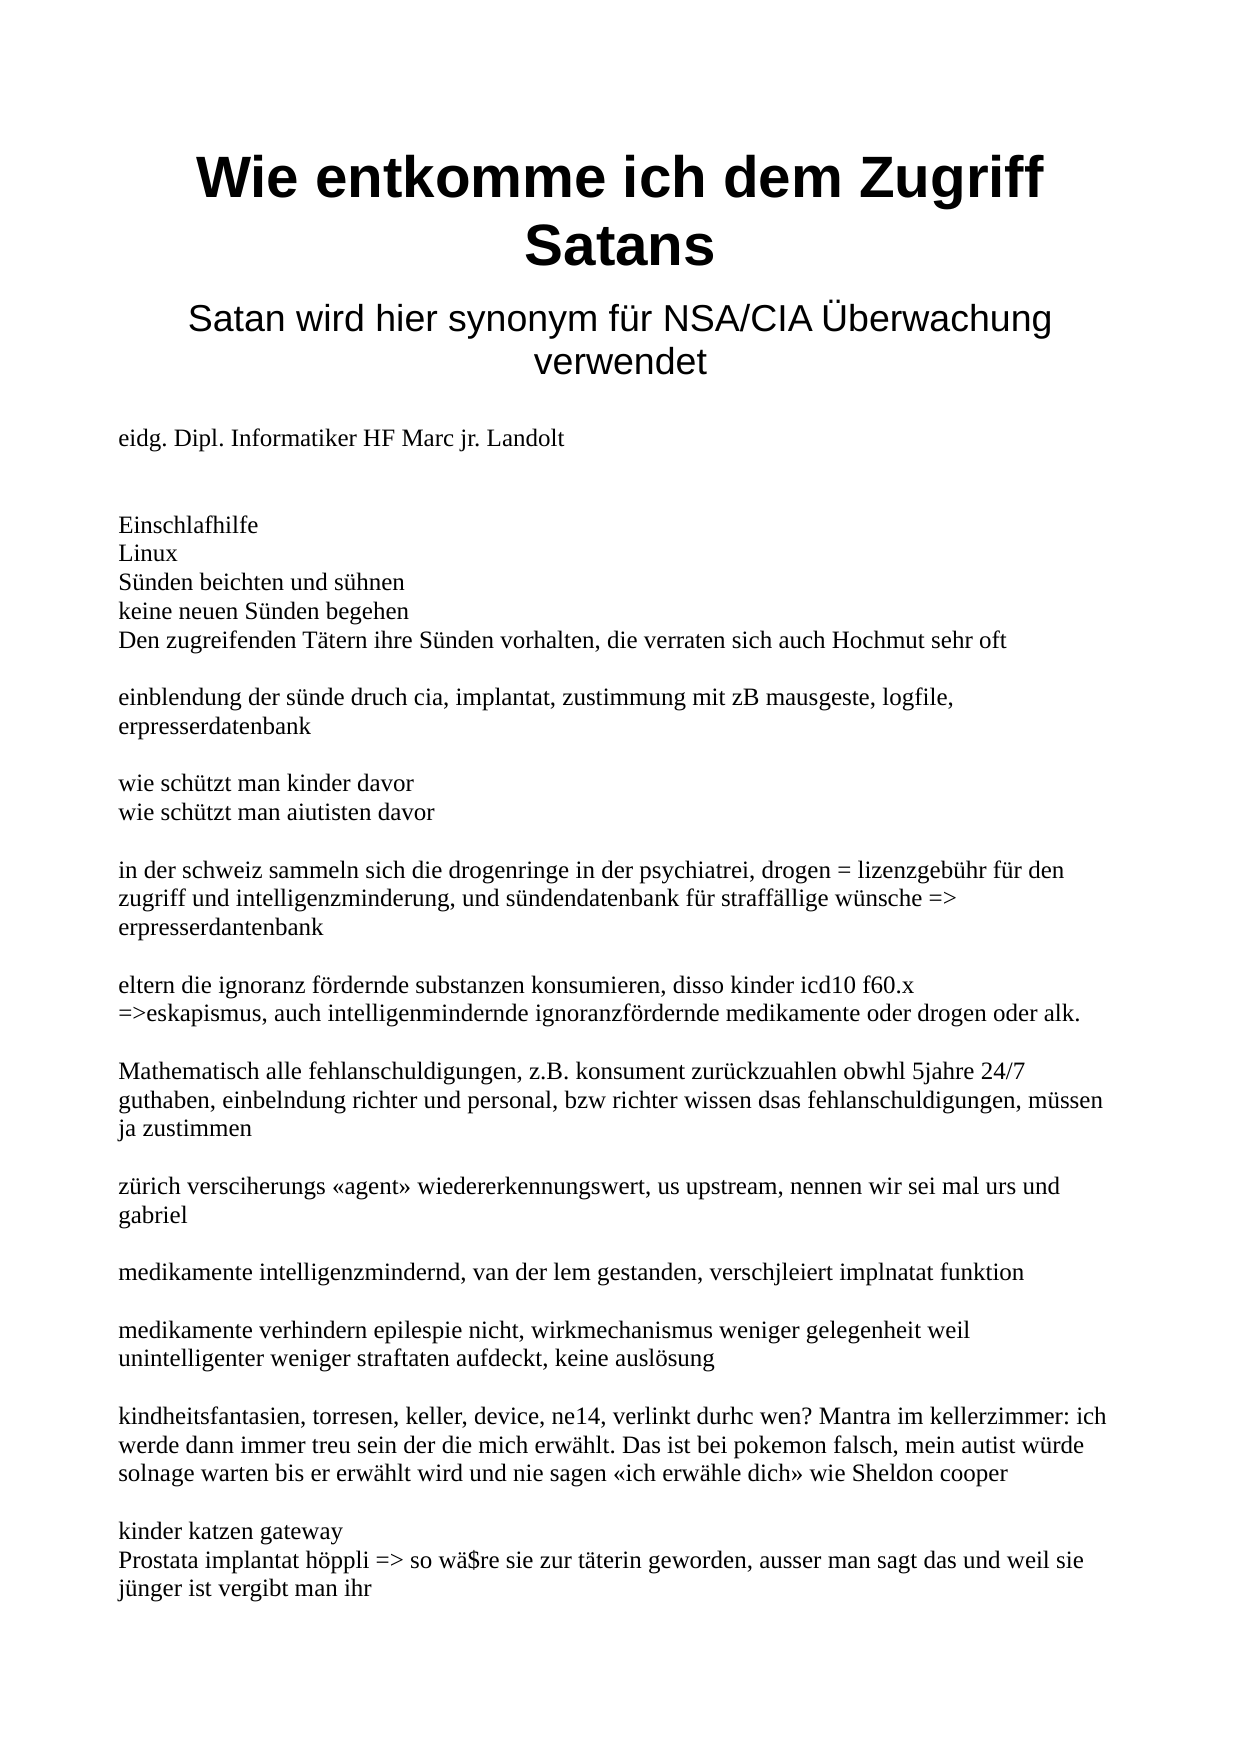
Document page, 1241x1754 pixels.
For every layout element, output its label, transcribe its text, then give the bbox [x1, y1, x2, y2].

text kindheitsfantasien, torresen, keller, device, ne14, verlinkt durhc wen? Mantra im kellerzimmer: ich werde dann immer treu sein der die mich erwählt. Das ist bei pokemon falsch, mein autist würde solnage warten bis er erwählt wird und nie sagen «ich erwähle dich» wie Sheldon cooper [118, 1401, 1122, 1487]
text Prostata implantat höppli => so wä$re sie zur täterin geworden, ausser man sagt das und weil sie jünger ist vergibt man ihr [118, 1545, 1122, 1602]
text einblendung der sünde druch cia, implantat, zustimmung mit zB mausgeste, logfile, erpresserdatenbank [118, 682, 1122, 740]
text eltern die ignoranz fördernde substanzen konsumieren, disso kinder icd10 f60.x [118, 970, 1122, 998]
text Den zugreifenden Tätern ihre Sünden vorhalten, die verraten sich auch Hochmut sehr oft [118, 625, 1122, 653]
text medikamente intelligenzmindernd, van der lem gestanden, verschjleiert implnatat funktion [118, 1257, 1122, 1286]
text in der schweiz sammeln sich die drogenringe in der psychiatrei, drogen = lizenzgebühr für den zugriff und intelligenzminderung, und sündendatenbank für straffällige wünsche => erpresserdantenbank [118, 855, 1122, 941]
text =>eskapismus, auch intelligenmindernde ignoranzfördernde medikamente oder drogen oder alk. [118, 998, 1122, 1027]
text eidg. Dipl. Informatiker HF Marc jr. Landolt [118, 423, 1122, 452]
text zürich versciherungs «agent» wiedererkennungswert, us upstream, nennen wir sei mal urs und gabriel [118, 1171, 1122, 1228]
text keine neuen Sünden begehen [118, 596, 1122, 625]
title Wie entkomme ich dem Zugriff Satans [118, 143, 1122, 277]
text Sünden beichten und sühnen [118, 567, 1122, 596]
subtitle Satan wird hier synonym für NSA/CIA Überwachung verwendet [118, 296, 1122, 382]
text Linux [118, 538, 1122, 567]
text wie schützt man aiutisten davor [118, 797, 1122, 826]
text Einschlafhilfe [118, 510, 1122, 538]
text medikamente verhindern epilespie nicht, wirkmechanismus weniger gelegenheit weil unintelligenter weniger straftaten aufdeckt, keine auslösung [118, 1315, 1122, 1372]
text wie schützt man kinder davor [118, 768, 1122, 797]
text Mathematisch alle fehlanschuldigungen, z.B. konsument zurückzuahlen obwhl 5jahre 24/7 guthaben, einbelndung richter und personal, bzw richter wissen dsas fehlanschuldigungen, müssen ja zustimmen [118, 1056, 1122, 1142]
text kinder katzen gateway [118, 1516, 1122, 1545]
